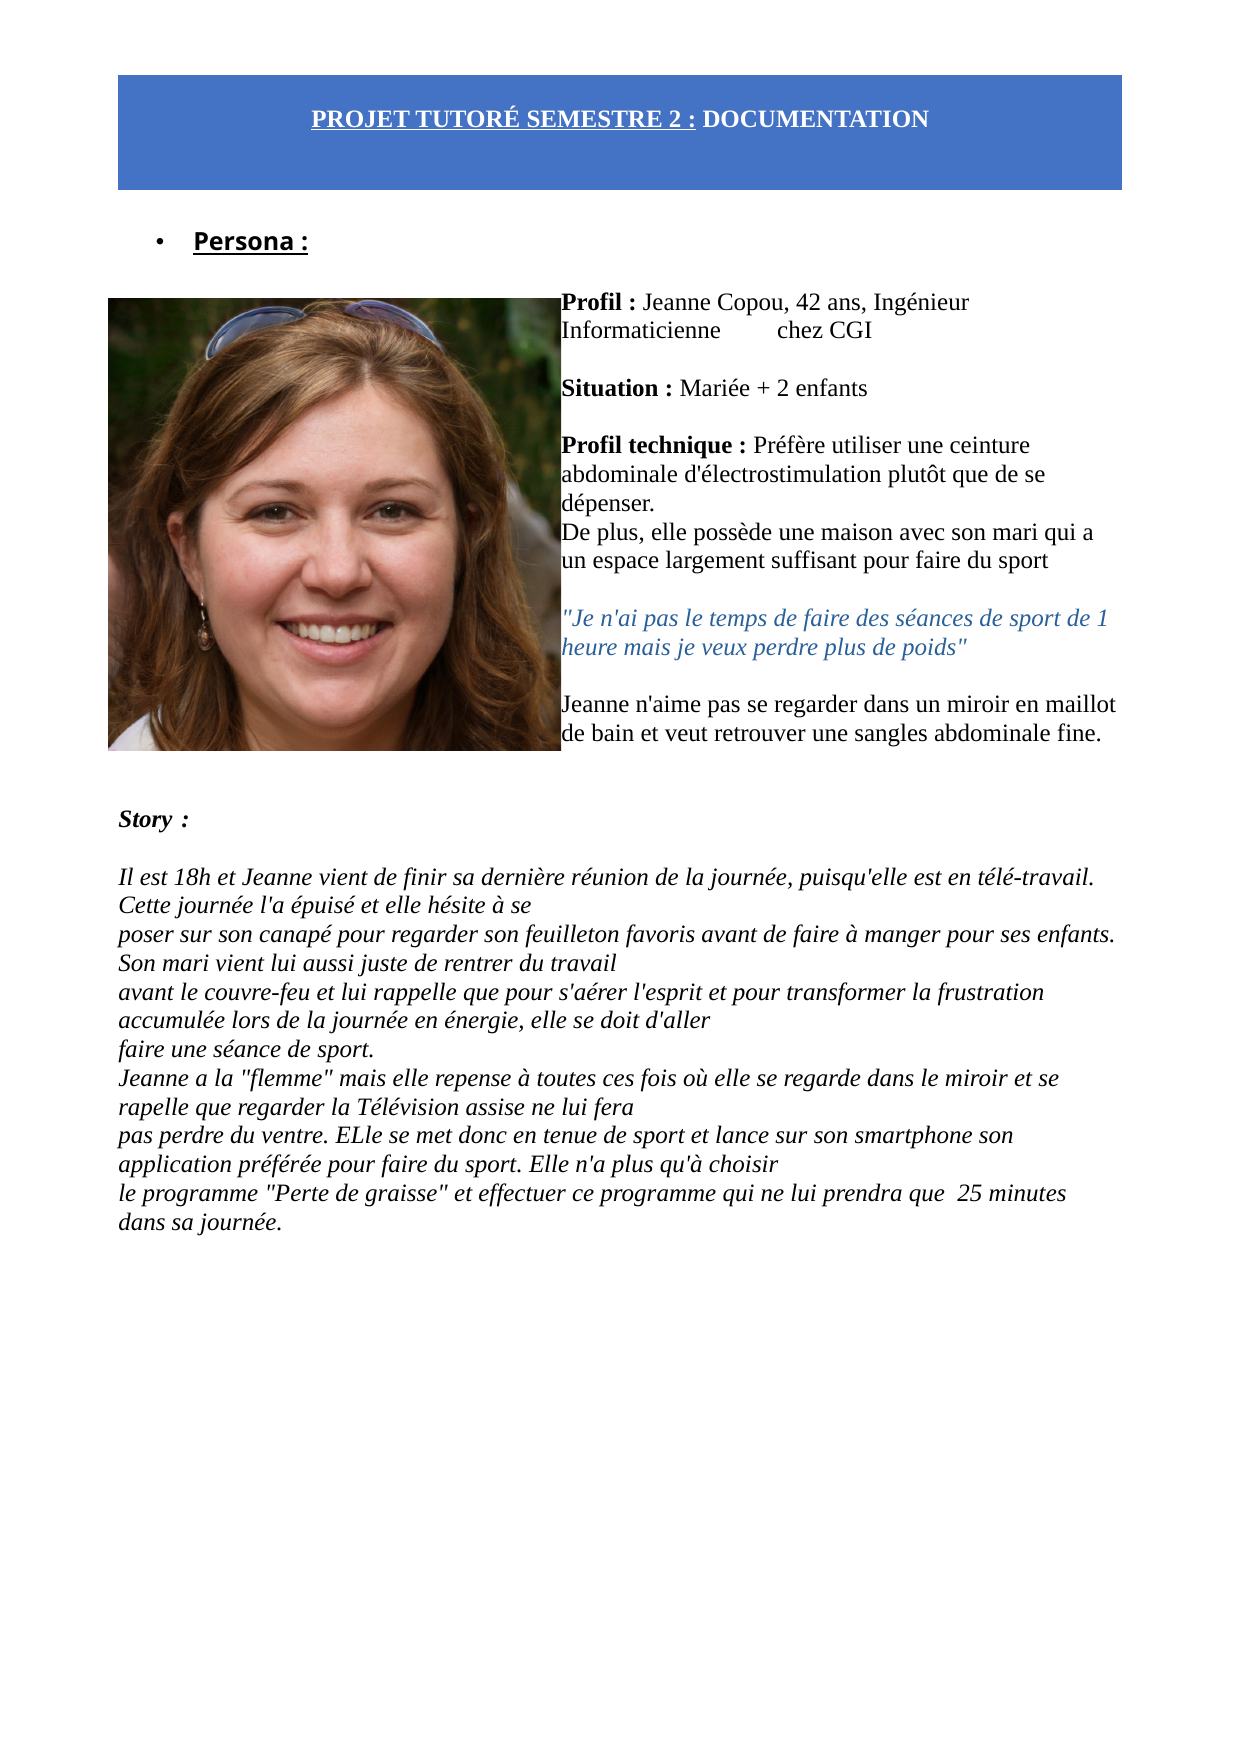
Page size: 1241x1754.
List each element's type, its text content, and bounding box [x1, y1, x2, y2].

list Persona : [156, 224, 1122, 258]
text Profil technique : Préfère utiliser une ceinture abdominale d'électrostimulation plutôt que de se dépenser. De plus, elle possède une maison avec son mari qui a un espace largement suffisant pour faire du sport [562, 402, 1122, 574]
text Jeanne n'aime pas se regarder dans un miroir en maillot de bain et veut retrouver une sangles abdominale fine. [562, 661, 1122, 747]
text Story : [118, 804, 1122, 833]
picture [108, 298, 562, 751]
text Il est 18h et Jeanne vient de finir sa dernière réunion de la journée, puisqu'elle est en télé-travail. Cette journée l'a épuisé et elle hésite à se poser sur son canapé pour regarder son feuilleton favoris avant de faire à manger pour ses enfants. Son mari vient lui aussi juste de rentrer du travail avant le couvre-feu et lui rappelle que pour s'aérer l'esprit et pour transformer la frustration accumulée lors de la journée en énergie, elle se doit d'aller faire une séance de sport. Jeanne a la "flemme" mais elle repense à toutes ces fois où elle se regarde dans le miroir et se rapelle que regarder la Télévision assise ne lui fera pas perdre du ventre. ELle se met donc en tenue de sport et lance sur son smartphone son application préférée pour faire du sport. Elle n'a plus qu'à choisir le programme "Perte de graisse" et effectuer ce programme qui ne lui prendra que 25 minutes dans sa journée. [118, 862, 1122, 1236]
text "Je n'ai pas le temps de faire des séances de sport de 1 heure mais je veux perdre plus de poids" [562, 574, 1122, 661]
text Profil : Jeanne Copou, 42 ans, Ingénieur Informaticienne chez CGI [118, 287, 1122, 344]
text Situation : Mariée + 2 enfants [562, 344, 1122, 402]
